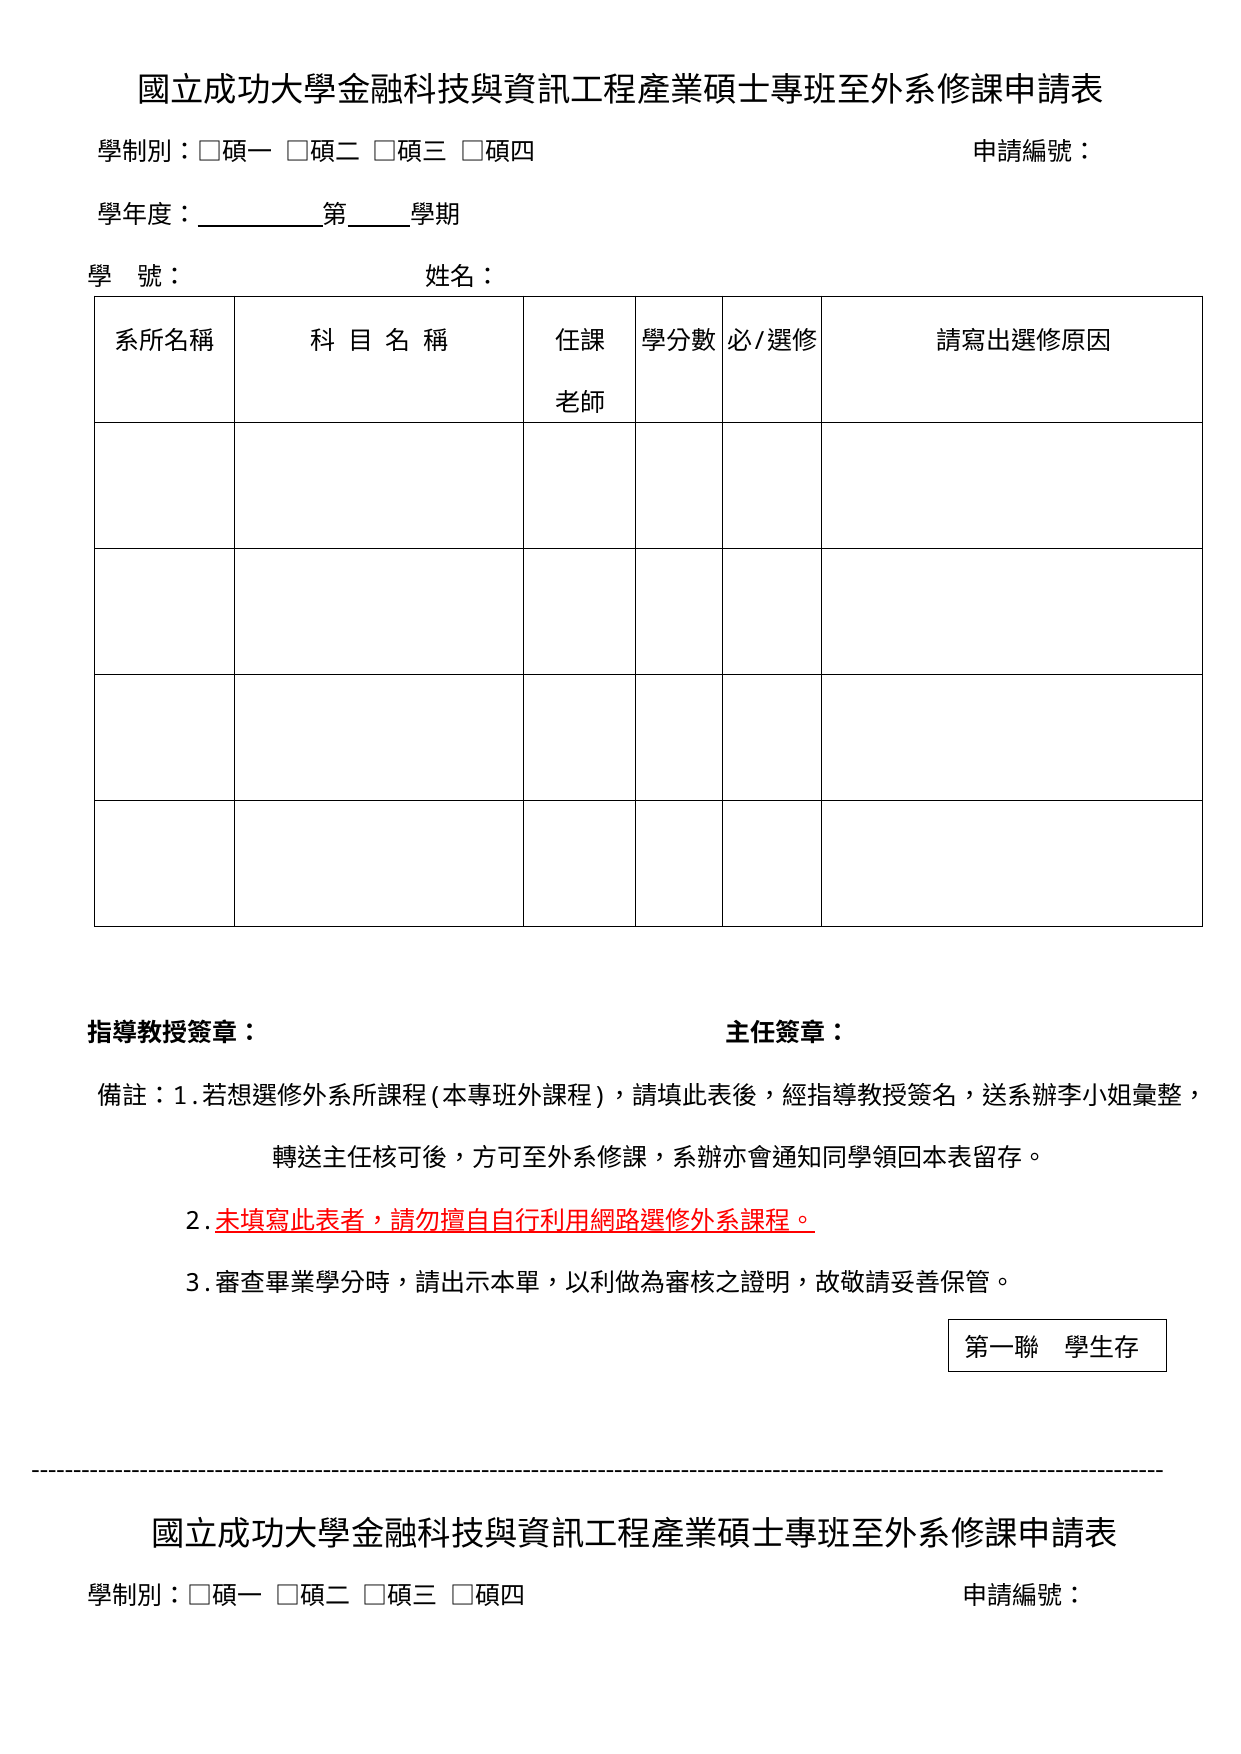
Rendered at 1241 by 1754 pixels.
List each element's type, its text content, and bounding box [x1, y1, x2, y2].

table_cell [636, 423, 722, 548]
table_cell [524, 423, 635, 548]
table_cell [822, 801, 1202, 926]
table_cell [636, 675, 722, 800]
table_cell [723, 549, 821, 674]
table_cell [235, 549, 523, 674]
table_header 必/選修 [723, 297, 821, 422]
text 第一聯 學生存 [964, 1327, 1151, 1363]
table_header 任課 老師 [524, 297, 635, 422]
table_cell [822, 675, 1202, 800]
table_cell [235, 423, 523, 548]
text 指導教授簽章： 主任簽章： [37, 989, 1203, 1052]
table_cell [822, 423, 1202, 548]
text 學制別：□碩一 □碩二 □碩三 □碩四 申請編號： [62, 1552, 1203, 1614]
table_cell [524, 675, 635, 800]
table_cell [524, 801, 635, 926]
table_cell [524, 549, 635, 674]
table_cell [822, 549, 1202, 674]
text 學 號： 姓名： [62, 233, 1203, 296]
table_cell [235, 801, 523, 926]
table_header 系所名稱 [95, 297, 234, 422]
text 備註：1.若想選修外系所課程(本專班外課程)，請填此表後，經指導教授簽名，送系辦李小姐彙整， 轉送主任核可後，方可至外系修課，系辦亦會通知同學領回本表留存。 [37, 1052, 1203, 1177]
text 學年度： 第 學期 [37, 171, 1203, 233]
text 國立成功大學金融科技與資訊工程產業碩士專班至外系修課申請表 [37, 46, 1203, 108]
text ---------------------------------------------------------------------------------------------------------------------------------------- [0, 1427, 1169, 1489]
table_header 請寫出選修原因 [822, 297, 1202, 422]
table_cell [235, 675, 523, 800]
table_cell [95, 801, 234, 926]
table_cell [95, 423, 234, 548]
table_cell [636, 549, 722, 674]
text 國立成功大學金融科技與資訊工程產業碩士專班至外系修課申請表 [65, 1489, 1203, 1552]
table_cell [95, 675, 234, 800]
text 2.未填寫此表者，請勿擅自自行利用網路選修外系課程。 [50, 1177, 1203, 1239]
table_header 科 目 名 稱 [235, 297, 523, 422]
table_cell [723, 675, 821, 800]
text 學制別：□碩一 □碩二 □碩三 □碩四 申請編號： [37, 108, 1203, 171]
table_cell [723, 423, 821, 548]
table_cell [636, 801, 722, 926]
text 3.審查畢業學分時，請出示本單，以利做為審核之證明，故敬請妥善保管。 [50, 1239, 1203, 1302]
table_cell [723, 801, 821, 926]
table_cell [95, 549, 234, 674]
table_header 學分數 [636, 297, 722, 422]
